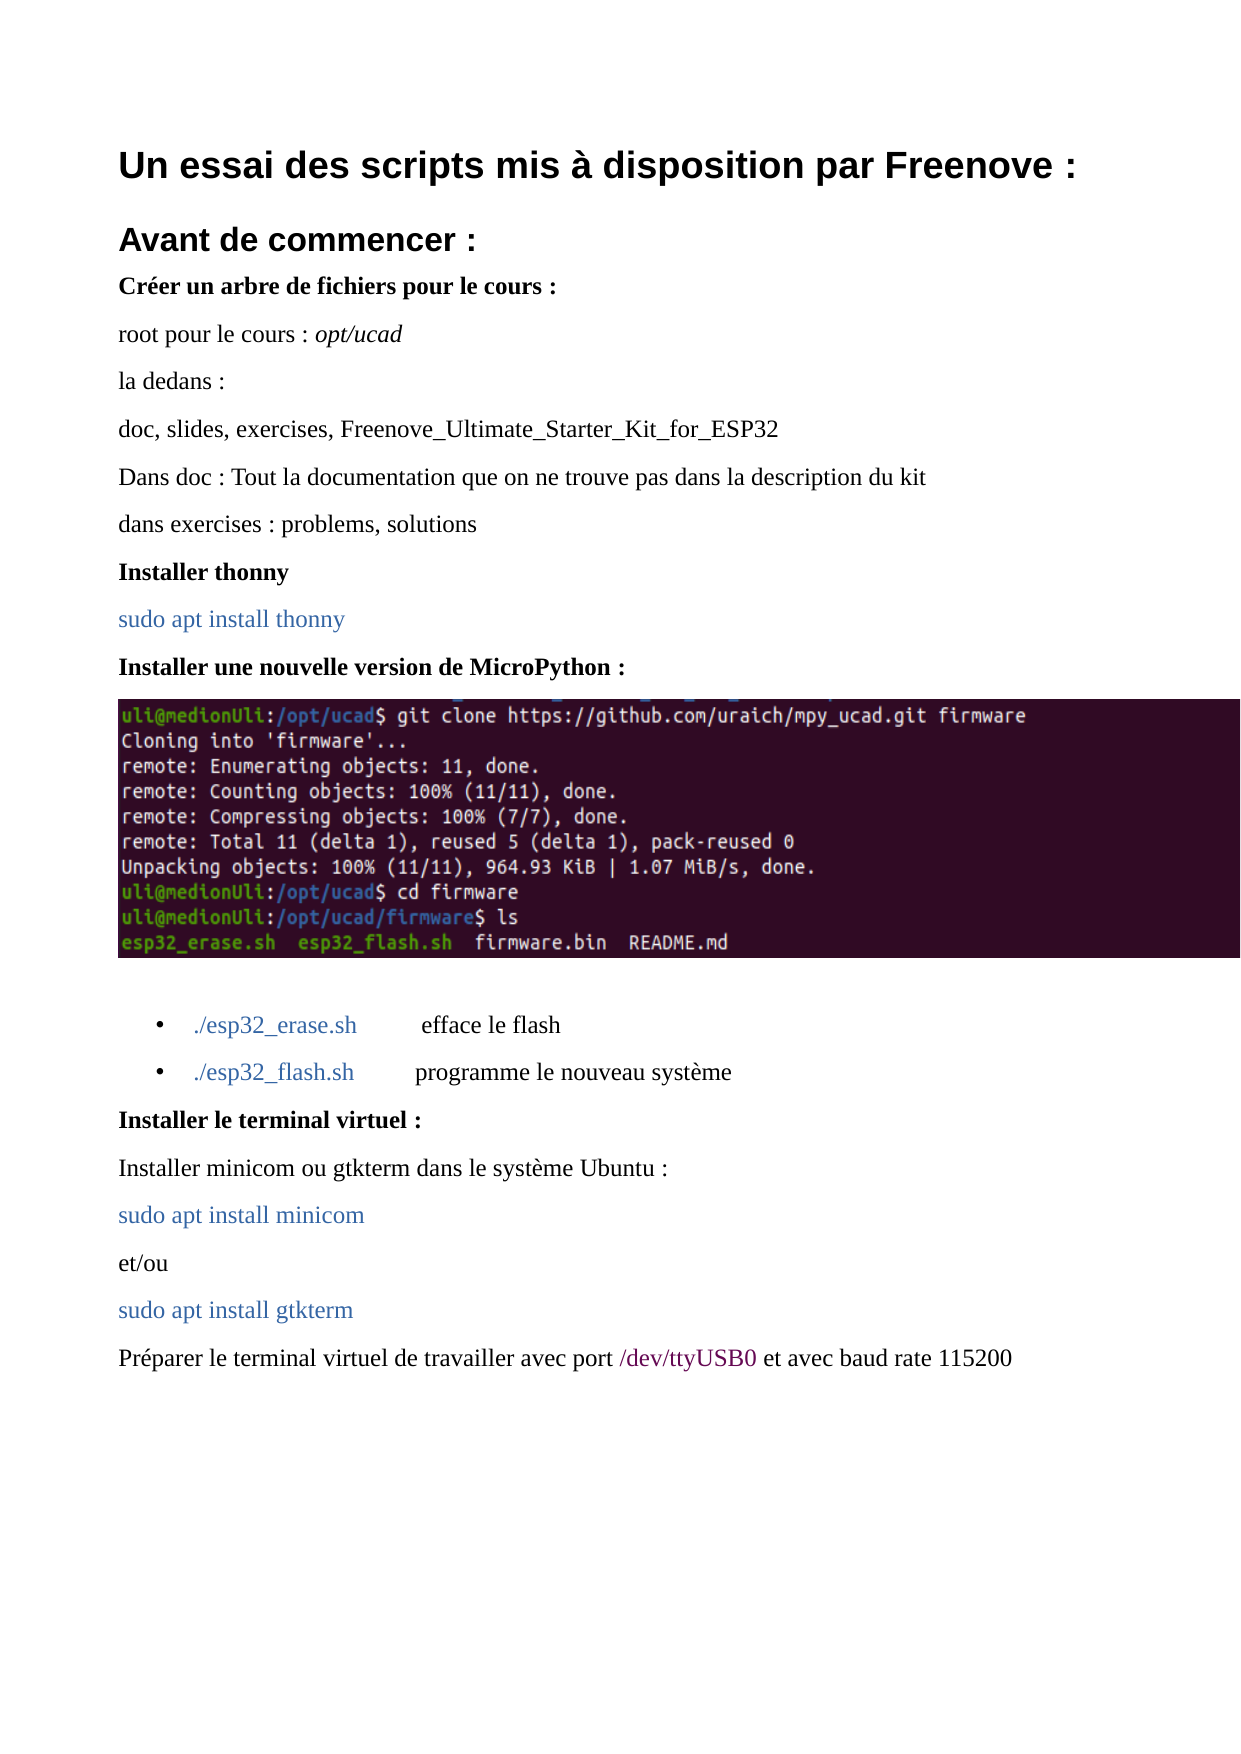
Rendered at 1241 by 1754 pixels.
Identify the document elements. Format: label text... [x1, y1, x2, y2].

picture [118, 699, 1241, 958]
text Dans doc : Tout la documentation que on ne trouve pas dans la description du kit [118, 462, 1122, 490]
text sudo apt install minicom [118, 1200, 1122, 1229]
text doc, slides, exercises, Freenove_Ultimate_Starter_Kit_for_ESP32 [118, 414, 1122, 443]
subtitle Un essai des scripts mis à disposition par Freenove : [118, 143, 1122, 187]
list ./esp32_erase.sh efface le flash [156, 1010, 1122, 1038]
text root pour le cours : opt/ucad [118, 319, 1122, 348]
text dans exercises : problems, solutions [118, 509, 1122, 538]
text Installer le terminal virtuel : [118, 1105, 1122, 1134]
text Installer une nouvelle version de MicroPython : [118, 652, 1122, 681]
text Préparer le terminal virtuel de travailler avec port /dev/ttyUSB0 et avec baud rate 115200 [118, 1343, 1122, 1372]
text Installer thonny [118, 557, 1122, 586]
text et/ou [118, 1248, 1122, 1277]
text la dedans : [118, 366, 1122, 395]
text sudo apt install thonny [118, 604, 1122, 633]
subtitle Avant de commencer : [118, 220, 1122, 259]
text Créer un arbre de fichiers pour le cours : [118, 271, 1122, 300]
text Installer minicom ou gtkterm dans le système Ubuntu : [118, 1153, 1122, 1181]
list ./esp32_flash.sh programme le nouveau système [156, 1057, 1122, 1086]
text sudo apt install gtkterm [118, 1295, 1122, 1324]
